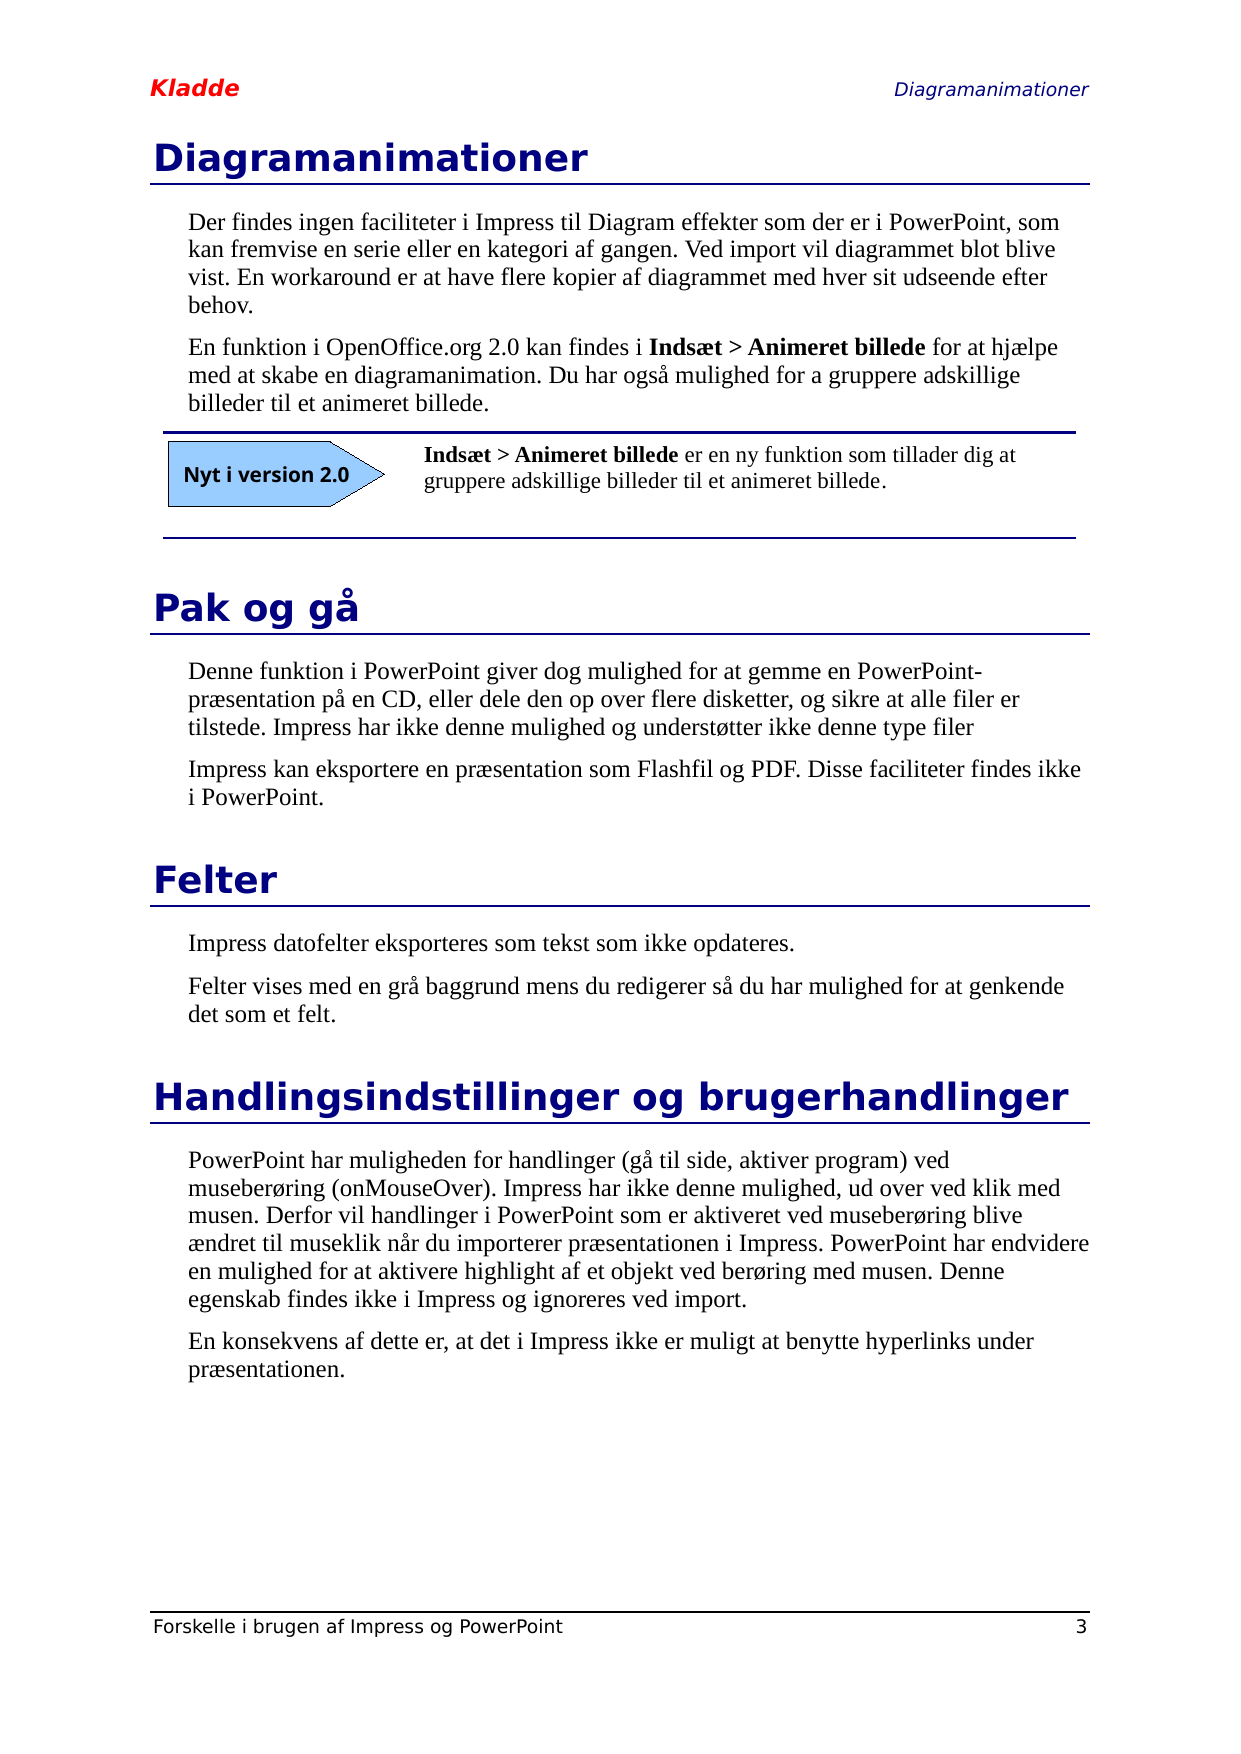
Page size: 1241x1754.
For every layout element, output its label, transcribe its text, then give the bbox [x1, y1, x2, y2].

subtitle Pak og gå [150, 583, 1090, 633]
text Impress datofelter eksporteres som tekst som ikke opdateres. [188, 929, 1090, 957]
subtitle Diagramanimationer [150, 134, 1090, 183]
table_header [163, 434, 400, 537]
text Denne funktion i PowerPoint giver dog mulighed for at gemme en PowerPoint-præsentation på en CD, eller dele den op over flere disketter, og sikre at alle filer er tilstede. Impress har ikke denne mulighed og understøtter ikke denne type filer [188, 657, 1090, 741]
text En funktion i OpenOffice.org 2.0 kan findes i Indsæt > Animeret billede for at hjælpe med at skabe en diagramanimation. Du har også mulighed for a gruppere adskillige billeder til et animeret billede. [188, 333, 1090, 417]
text Impress kan eksportere en præsentation som Flashfil og PDF. Disse faciliteter findes ikke i PowerPoint. [188, 755, 1090, 811]
text En konsekvens af dette er, at det i Impress ikke er muligt at benytte hyperlinks under præsentationen. [188, 1327, 1090, 1383]
text PowerPoint har muligheden for handlinger (gå til side, aktiver program) ved museberøring (onMouseOver). Impress har ikke denne mulighed, ud over ved klik med musen. Derfor vil handlinger i PowerPoint som er aktiveret ved museberøring blive ændret til museklik når du importerer præsentationen i Impress. PowerPoint har endvidere en mulighed for at aktivere highlight af et objekt ved berøring med musen. Denne egenskab findes ikke i Impress og ignoreres ved import. [188, 1146, 1090, 1312]
subtitle Felter [150, 856, 1090, 905]
table_header Indsæt > Animeret billede er en ny funktion som tillader dig at gruppere adskillige billeder til et animeret billede. [400, 434, 1076, 537]
text Felter vises med en grå baggrund mens du redigerer så du har mulighed for at genkende det som et felt. [188, 972, 1090, 1027]
text Der findes ingen faciliteter i Impress til Diagram effekter som der er i PowerPoint, som kan fremvise en serie eller en kategori af gangen. Ved import vil diagrammet blot blive vist. En workaround er at have flere kopier af diagrammet med hver sit udseende efter behov. [188, 208, 1090, 319]
subtitle Handlingsindstillinger og brugerhandlinger [150, 1072, 1090, 1122]
